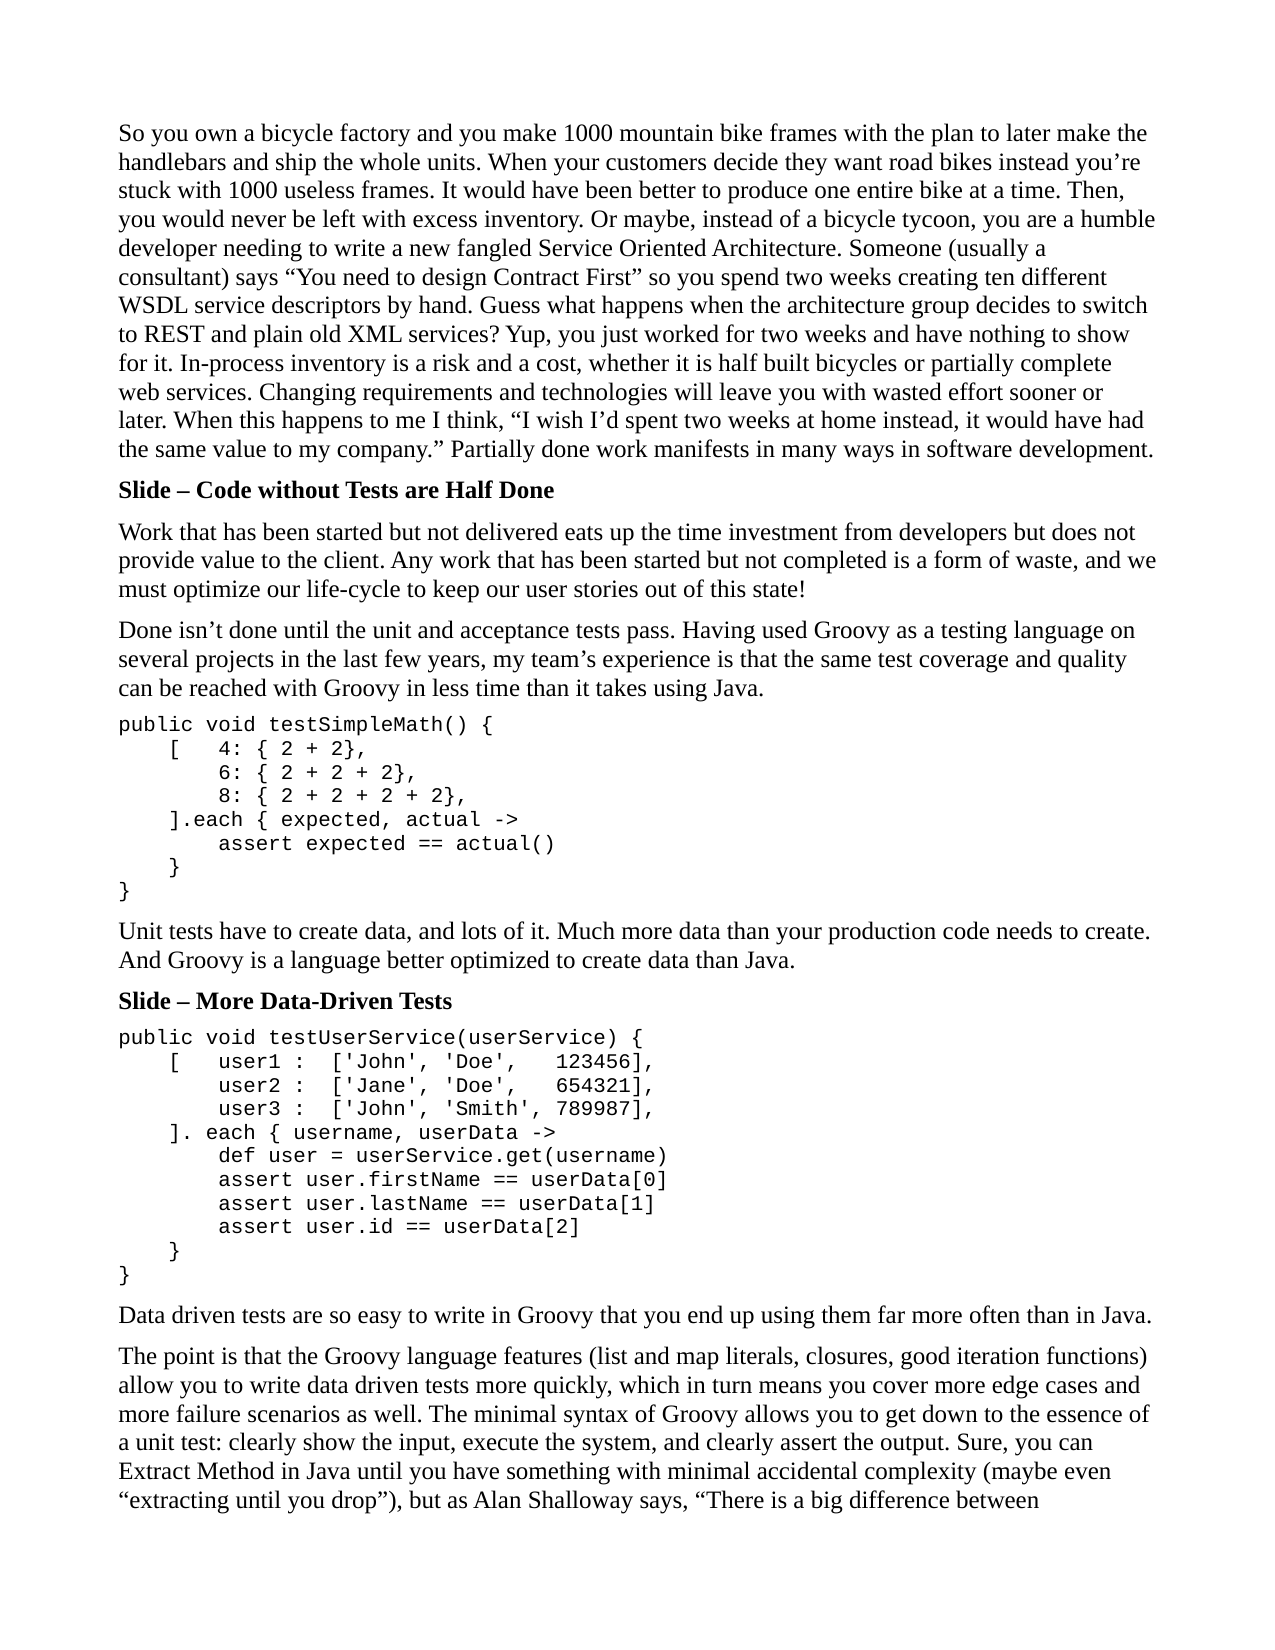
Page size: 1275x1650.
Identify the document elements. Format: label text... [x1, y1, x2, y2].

text public void testUserService(userService) { [ user1 : ['John', 'Doe', 123456], user2 : ['Jane', 'Doe', 654321], user3 : ['John', 'Smith', 789987], ]. each { username, userData -> def user = userService.get(username) assert user.firstName == userData[0] assert user.lastName == userData[1] assert user.id == userData[2] } } [118, 1027, 1157, 1287]
text The point is that the Groovy language features (list and map literals, closures, good iteration functions) allow you to write data driven tests more quickly, which in turn means you cover more edge cases and more failure scenarios as well. The minimal syntax of Groovy allows you to get down to the essence of a unit test: clearly show the input, execute the system, and clearly assert the output. Sure, you can Extract Method in Java until you have something with minimal accidental complexity (maybe even “extracting until you drop”), but as Alan Shalloway says, “There is a big difference between [118, 1341, 1157, 1514]
text Data driven tests are so easy to write in Groovy that you end up using them far more often than in Java. [118, 1300, 1157, 1329]
text Work that has been started but not delivered eats up the time investment from developers but does not provide value to the client. Any work that has been started but not completed is a form of waste, and we must optimize our life-cycle to keep our user stories out of this state! [118, 517, 1157, 603]
text So you own a bicycle factory and you make 1000 mountain bike frames with the plan to later make the handlebars and ship the whole units. When your customers decide they want road bikes instead you’re stuck with 1000 useless frames. It would have been better to produce one entire bike at a time. Then, you would never be left with excess inventory. Or maybe, instead of a bicycle tycoon, you are a humble developer needing to write a new fangled Service Oriented Architecture. Someone (usually a consultant) says “You need to design Contract First” so you spend two weeks creating ten different WSDL service descriptors by hand. Guess what happens when the architecture group decides to switch to REST and plain old XML services? Yup, you just worked for two weeks and have nothing to show for it. In-process inventory is a risk and a cost, whether it is half built bicycles or partially complete web services. Changing requirements and technologies will leave you with wasted effort sooner or later. When this happens to me I think, “I wish I’d spent two weeks at home instead, it would have had the same value to my company.” Partially done work manifests in many ways in software development. [118, 118, 1157, 463]
text Slide – More Data-Driven Tests [118, 986, 1157, 1015]
text Slide – Code without Tests are Half Done [118, 476, 1157, 504]
text Unit tests have to create data, and lots of it. Much more data than your production code needs to create. And Groovy is a language better optimized to create data than Java. [118, 916, 1157, 973]
text Done isn’t done until the unit and acceptance tests pass. Having used Groovy as a testing language on several projects in the last few years, my team’s experience is that the same test coverage and quality can be reached with Groovy in less time than it takes using Java. [118, 616, 1157, 702]
text public void testSimpleMath() { [ 4: { 2 + 2}, 6: { 2 + 2 + 2}, 8: { 2 + 2 + 2 + 2}, ].each { expected, actual -> assert expected == actual() } } [118, 714, 1157, 903]
